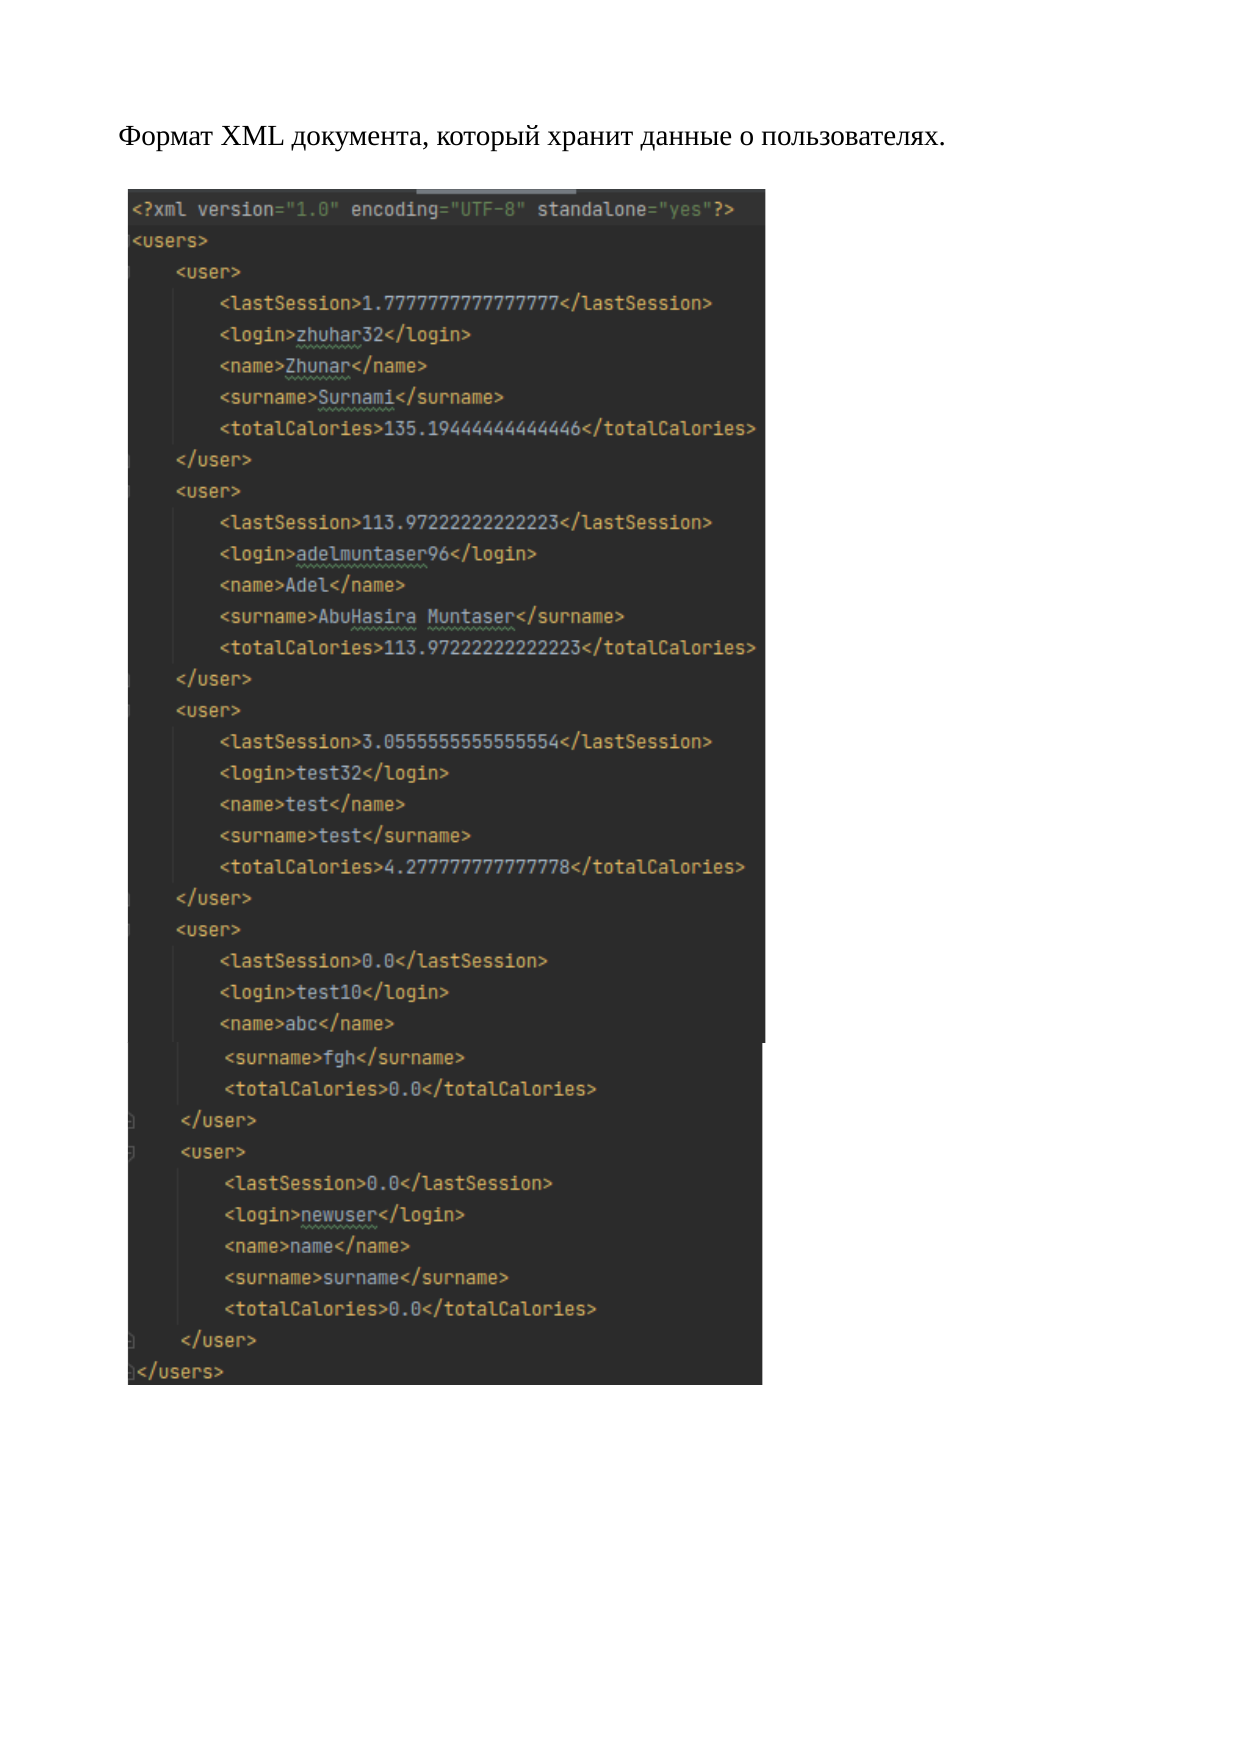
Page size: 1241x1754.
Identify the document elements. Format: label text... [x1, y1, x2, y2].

text Формат XML документа, который хранит данные о пользователях. [118, 118, 1122, 152]
picture [127, 189, 766, 1385]
